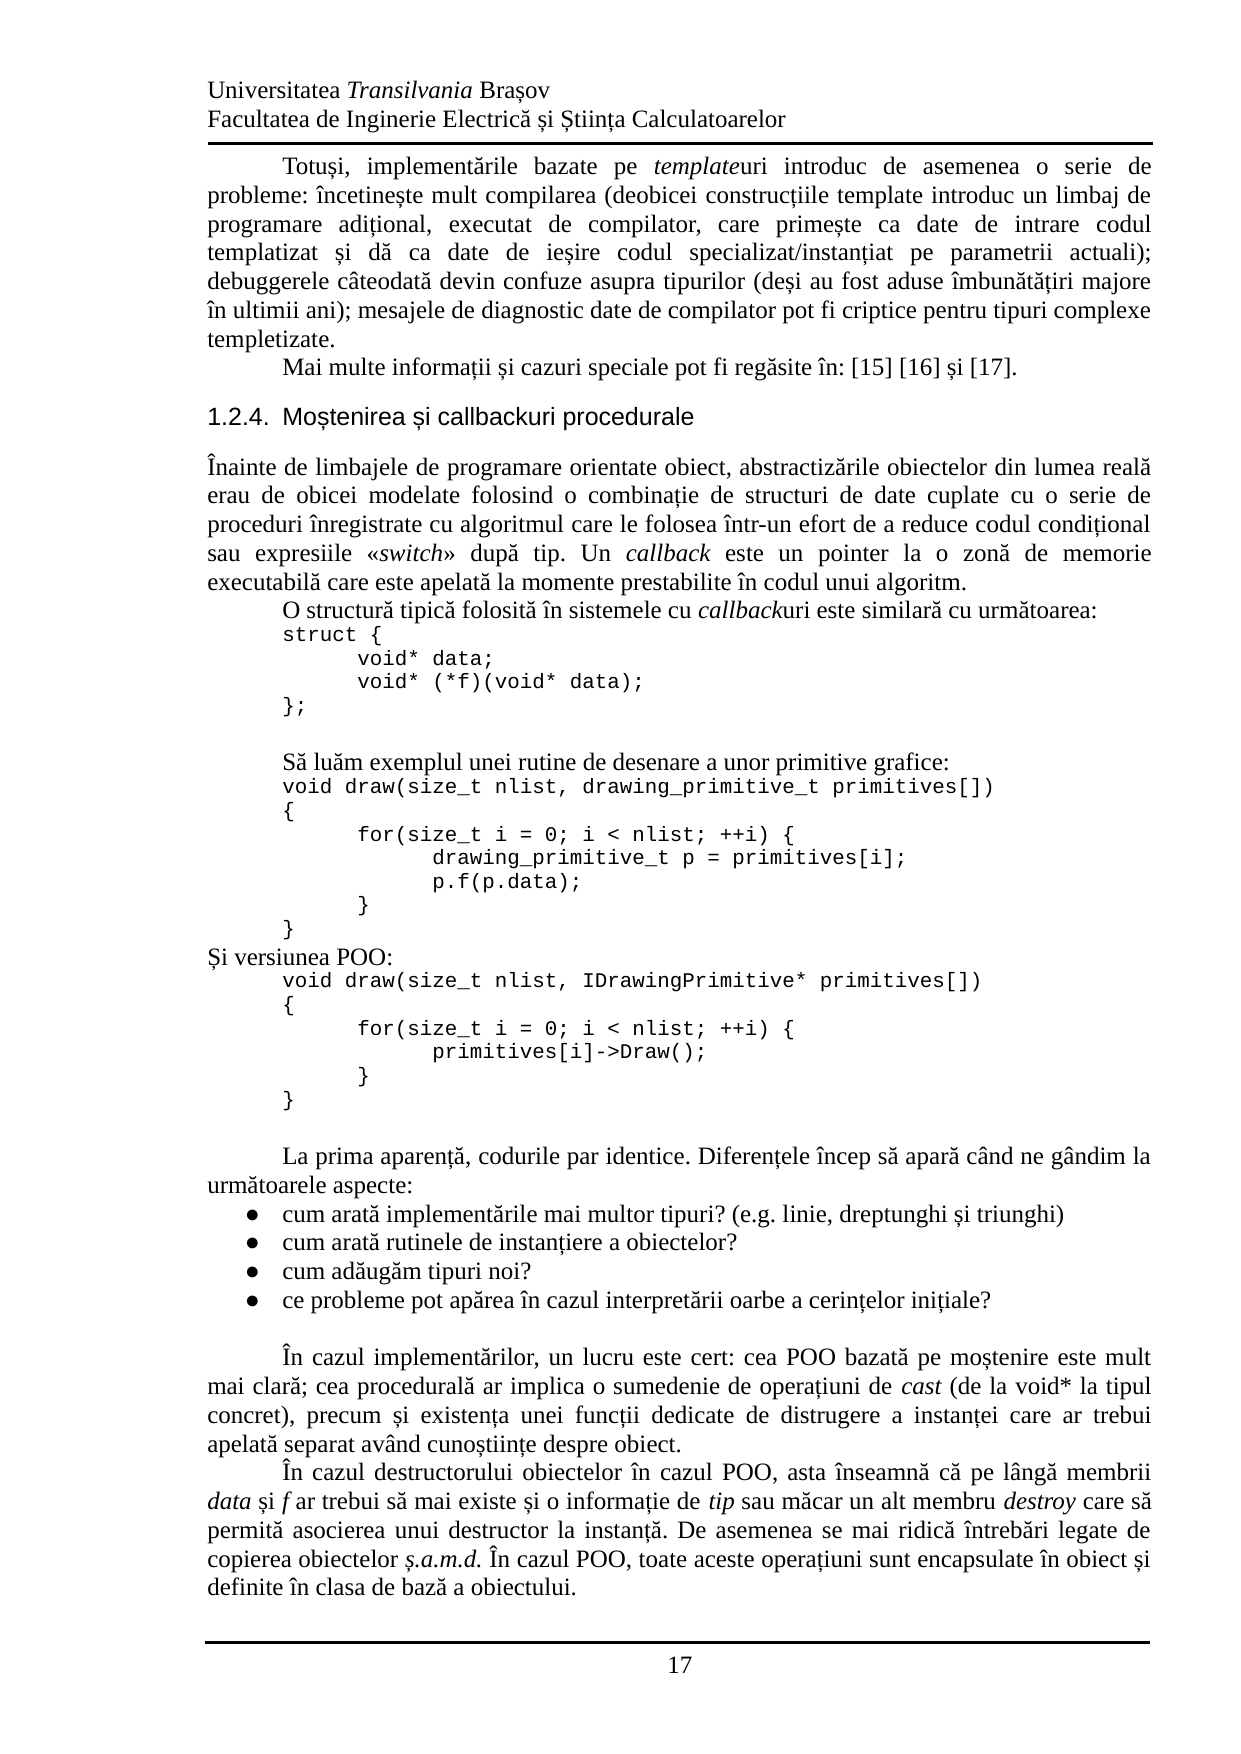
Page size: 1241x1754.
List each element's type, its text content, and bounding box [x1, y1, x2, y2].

text Înainte de limbajele de programare orientate obiect, abstractizările obiectelor din lumea reală erau de obicei modelate folosind o combinație de structuri de date cuplate cu o serie de proceduri înregistrate cu algoritmul care le folosea într-un efort de a reduce codul condițional sau expresiile «switch» după tip. Un callback este un pointer la o zonă de memorie executabilă care este apelată la momente prestabilite în codul unui algoritm. [207, 452, 1152, 595]
text } [282, 1089, 1152, 1112]
text { [282, 994, 1152, 1018]
text Totuși, implementările bazate pe templateuri introduc de asemenea o serie de probleme: încetinește mult compilarea (deobicei construcțiile template introduc un limbaj de programare adițional, executat de compilator, care primește ca date de intrare codul templatizat și dă ca date de ieșire codul specializat/instanțiat pe parametrii actuali); debuggerele câteodată devin confuze asupra tipurilor (deși au fost aduse îmbunătățiri majore în ultimii ani); mesajele de diagnostic date de compilator pot fi criptice pentru tipuri complexe templetizate. [207, 151, 1152, 352]
text }; [282, 695, 1152, 719]
text La prima aparență, codurile par identice. Diferențele încep să apară când ne gândim la următoarele aspecte: [207, 1141, 1152, 1199]
list cum arată rutinele de instanțiere a obiectelor? [244, 1227, 1152, 1256]
text struct { [282, 624, 1152, 648]
text } [282, 1065, 1152, 1089]
text for(size_t i = 0; i < nlist; ++i) { [282, 823, 1152, 847]
text } [282, 918, 1152, 942]
text void* (*f)(void* data); [282, 671, 1152, 695]
text void draw(size_t nlist, drawing_primitive_t primitives[]) [282, 776, 1152, 800]
text void draw(size_t nlist, IDrawingPrimitive* primitives[]) [282, 971, 1152, 994]
list cum adăugăm tipuri noi? [244, 1256, 1152, 1285]
text Mai multe informații și cazuri speciale pot fi regăsite în: [15] [16] și [17]. [207, 352, 1152, 381]
text Și versiunea POO: [207, 942, 1152, 971]
text p.f(p.data); [282, 871, 1152, 894]
subtitle Moștenirea și callbackuri procedurale [207, 402, 1152, 431]
text O structură tipică folosită în sistemele cu callbackuri este similară cu următoarea: [207, 595, 1152, 624]
text void* data; [282, 648, 1152, 671]
text drawing_primitive_t p = primitives[i]; [282, 847, 1152, 871]
text for(size_t i = 0; i < nlist; ++i) { [282, 1018, 1152, 1041]
text primitives[i]->Draw(); [282, 1041, 1152, 1065]
text În cazul implementărilor, un lucru este cert: cea POO bazată pe moștenire este mult mai clară; cea procedurală ar implica o sumedenie de operațiuni de cast (de la void* la tipul concret), precum și existența unei funcții dedicate de distrugere a instanței care ar trebui apelată separat având cunoștiințe despre obiect. [207, 1342, 1152, 1457]
text } [282, 894, 1152, 918]
list cum arată implementările mai multor tipuri? (e.g. linie, dreptunghi și triunghi) [244, 1199, 1152, 1227]
text În cazul destructorului obiectelor în cazul POO, asta înseamnă că pe lângă membrii data și f ar trebui să mai existe și o informație de tip sau măcar un alt membru destroy care să permită asocierea unui destructor la instanță. De asemenea se mai ridică întrebări legate de copierea obiectelor ș.a.m.d. În cazul POO, toate aceste operațiuni sunt encapsulate în obiect și definite în clasa de bază a obiectului. [207, 1457, 1152, 1601]
text { [282, 800, 1152, 823]
text Să luăm exemplul unei rutine de desenare a unor primitive grafice: [207, 747, 1152, 776]
list ce probleme pot apărea în cazul interpretării oarbe a cerințelor inițiale? [244, 1285, 1152, 1314]
